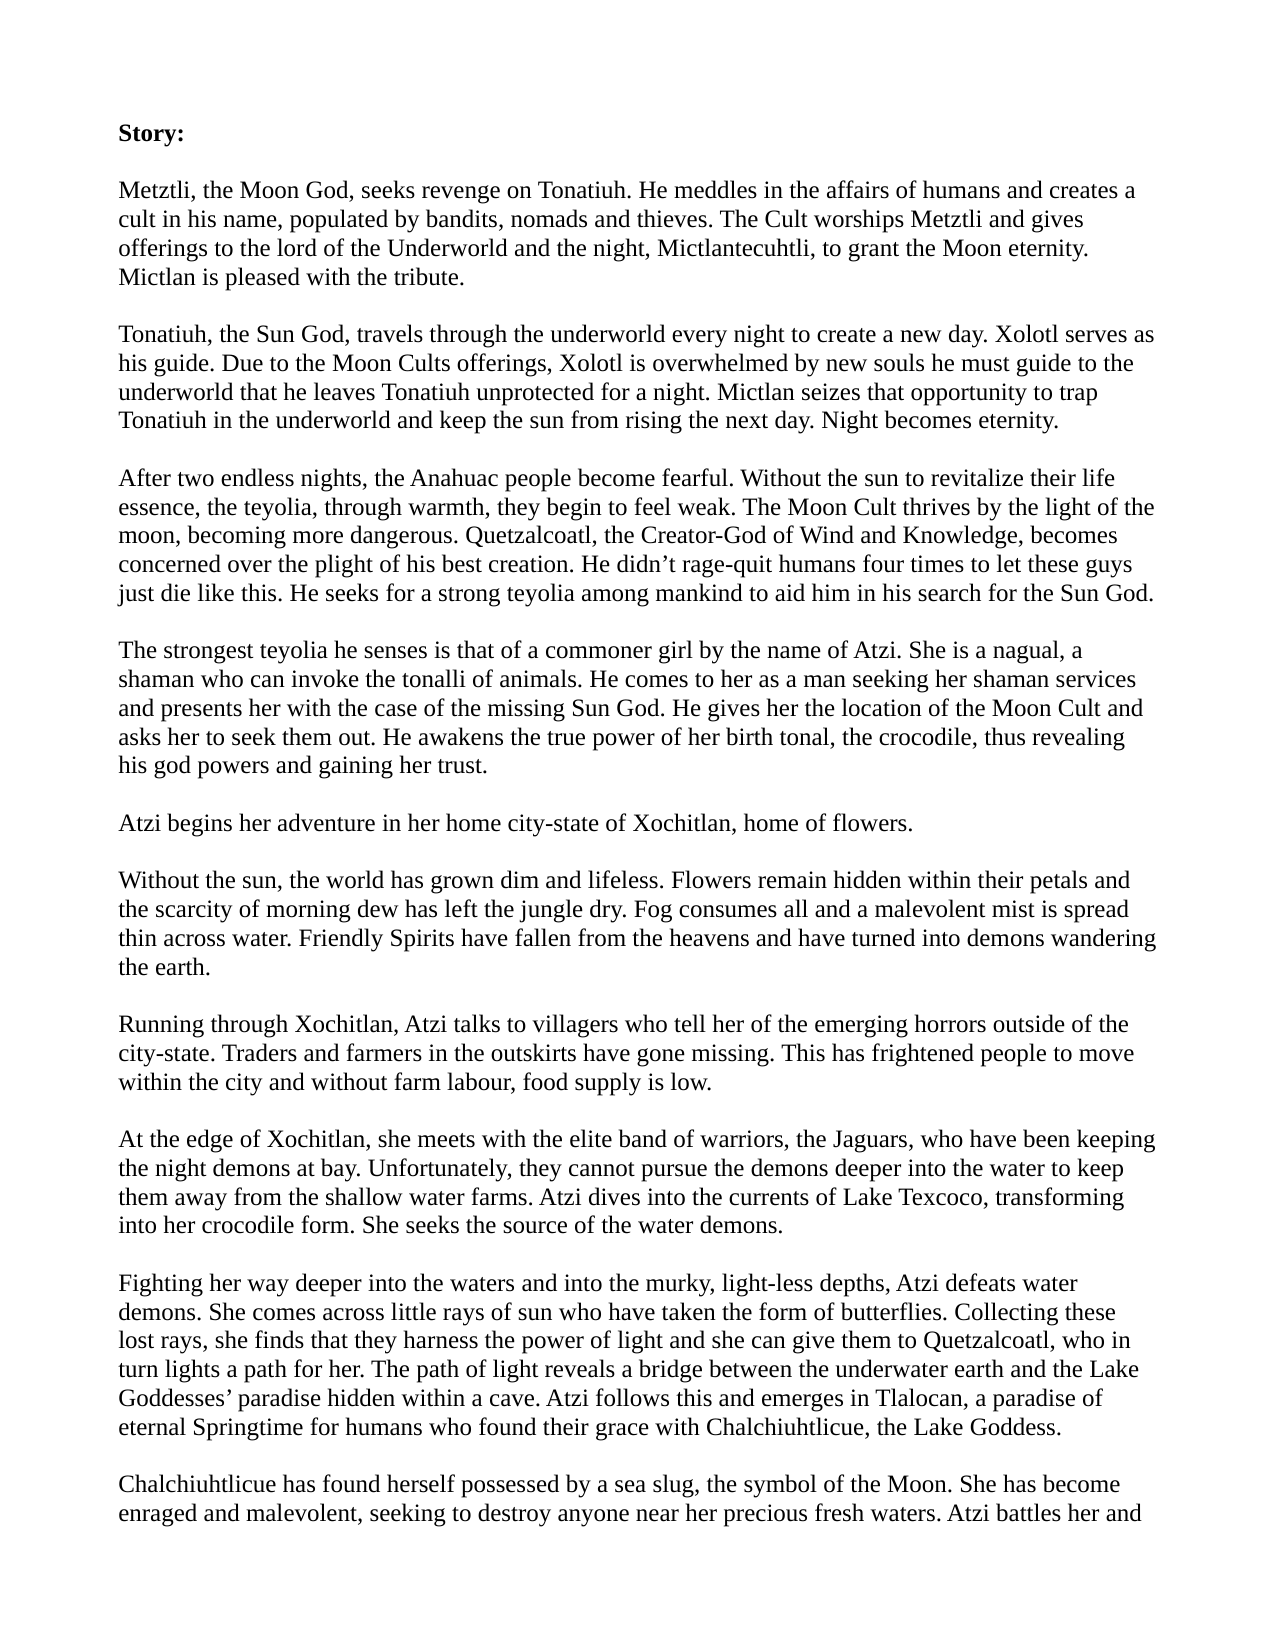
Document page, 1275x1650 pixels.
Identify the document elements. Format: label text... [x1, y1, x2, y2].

text Metztli, the Moon God, seeks revenge on Tonatiuh. He meddles in the affairs of humans and creates a cult in his name, populated by bandits, nomads and thieves. The Cult worships Metztli and gives offerings to the lord of the Underworld and the night, Mictlantecuhtli, to grant the Moon eternity. Mictlan is pleased with the tribute. [118, 176, 1157, 291]
text After two endless nights, the Anahuac people become fearful. Without the sun to revitalize their life essence, the teyolia, through warmth, they begin to feel weak. The Moon Cult thrives by the light of the moon, becoming more dangerous. Quetzalcoatl, the Creator-God of Wind and Knowledge, becomes concerned over the plight of his best creation. He didn’t rage-quit humans four times to let these guys just die like this. He seeks for a strong teyolia among mankind to aid him in his search for the Sun God. [118, 463, 1157, 607]
text Without the sun, the world has grown dim and lifeless. Flowers remain hidden within their petals and the scarcity of morning dew has left the jungle dry. Fog consumes all and a malevolent mist is spread thin across water. Friendly Spirits have fallen from the heavens and have turned into demons wandering the earth. [118, 866, 1157, 981]
text Story: [118, 118, 1157, 147]
text Fighting her way deeper into the waters and into the murky, light-less depths, Atzi defeats water demons. She comes across little rays of sun who have taken the form of butterflies. Collecting these lost rays, she finds that they harness the power of light and she can give them to Quetzalcoatl, who in turn lights a path for her. The path of light reveals a bridge between the underwater earth and the Lake Goddesses’ paradise hidden within a cave. Atzi follows this and emerges in Tlalocan, a paradise of eternal Springtime for humans who found their grace with Chalchiuhtlicue, the Lake Goddess. [118, 1268, 1157, 1441]
text At the edge of Xochitlan, she meets with the elite band of warriors, the Jaguars, who have been keeping the night demons at bay. Unfortunately, they cannot pursue the demons deeper into the water to keep them away from the shallow water farms. Atzi dives into the currents of Lake Texcoco, transforming into her crocodile form. She seeks the source of the water demons. [118, 1124, 1157, 1239]
text The strongest teyolia he senses is that of a commoner girl by the name of Atzi. She is a nagual, a shaman who can invoke the tonalli of animals. He comes to her as a man seeking her shaman services and presents her with the case of the missing Sun God. He gives her the location of the Moon Cult and asks her to seek them out. He awakens the true power of her birth tonal, the crocodile, thus revealing his god powers and gaining her trust. [118, 636, 1157, 779]
text Tonatiuh, the Sun God, travels through the underworld every night to create a new day. Xolotl serves as his guide. Due to the Moon Cults offerings, Xolotl is overwhelmed by new souls he must guide to the underworld that he leaves Tonatiuh unprotected for a night. Mictlan seizes that opportunity to trap Tonatiuh in the underworld and keep the sun from rising the next day. Night becomes eternity. [118, 319, 1157, 434]
text Chalchiuhtlicue has found herself possessed by a sea slug, the symbol of the Moon. She has become enraged and malevolent, seeking to destroy anyone near her precious fresh waters. Atzi battles her and [118, 1469, 1157, 1527]
text Atzi begins her adventure in her home city-state of Xochitlan, home of flowers. [118, 808, 1157, 837]
text Running through Xochitlan, Atzi talks to villagers who tell her of the emerging horrors outside of the city-state. Traders and farmers in the outskirts have gone missing. This has frightened people to move within the city and without farm labour, food supply is low. [118, 1009, 1157, 1096]
